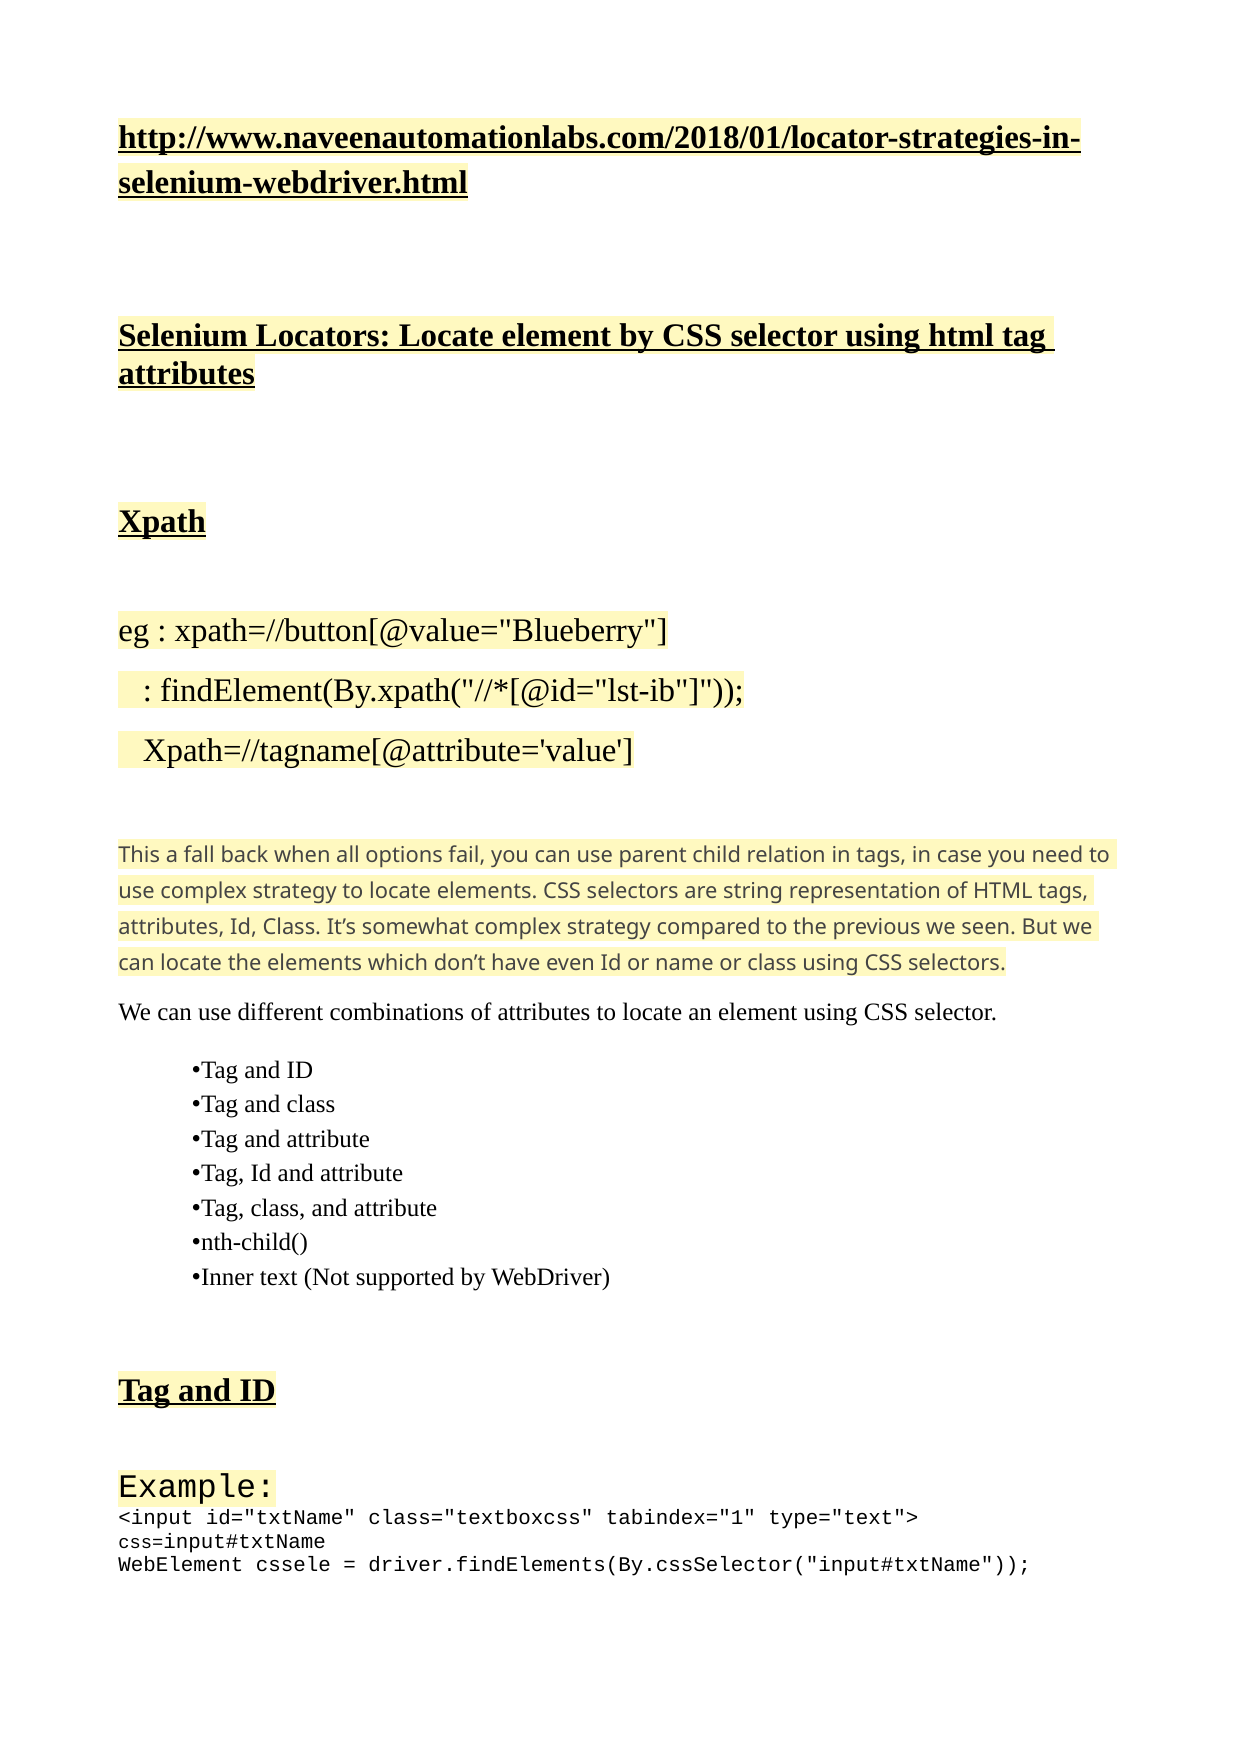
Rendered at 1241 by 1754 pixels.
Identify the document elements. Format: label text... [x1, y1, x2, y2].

text css=input#txtName [118, 1531, 1122, 1554]
subtitle Selenium Locators: Locate element by CSS selector using html tag attributes [118, 316, 1122, 391]
subtitle Tag and ID [118, 1371, 1122, 1408]
text http://www.naveenautomationlabs.com/2018/01/locator-strategies-in-selenium-webdriver.html [118, 118, 1122, 201]
text Xpath=//tagname[@attribute='value'] [118, 731, 1122, 768]
list Tag, class, and attribute [118, 1193, 1122, 1222]
list Tag and class [118, 1089, 1122, 1118]
text Example: [118, 1470, 1122, 1507]
text Xpath [118, 502, 1122, 540]
list Inner text (Not supported by WebDriver) [118, 1262, 1122, 1291]
list Tag, Id and attribute [118, 1158, 1122, 1187]
text We can use different combinations of attributes to locate an element using CSS selector. [118, 997, 1122, 1026]
list Tag and attribute [118, 1124, 1122, 1153]
text This a fall back when all options fail, you can use parent child relation in tags, in case you need to use complex strategy to locate elements. CSS selectors are string representation of HTML tags, attributes, Id, Class. It’s somewhat complex strategy compared to the previous we seen. But we can locate the elements which don’t have even Id or name or class using CSS selectors. [118, 839, 1122, 976]
list nth-child() [118, 1227, 1122, 1256]
list Tag and ID [118, 1055, 1122, 1084]
text : findElement(By.xpath("//*[@id="lst-ib"]")); [118, 671, 1122, 708]
text <input id="txtName" class="textboxcss" tabindex="1" type="text"> [118, 1507, 1122, 1531]
text WebElement cssele = driver.findElements(By.cssSelector("input#txtName")); [118, 1554, 1122, 1578]
text eg : xpath=//button[@value="Blueberry"] [118, 611, 1122, 649]
